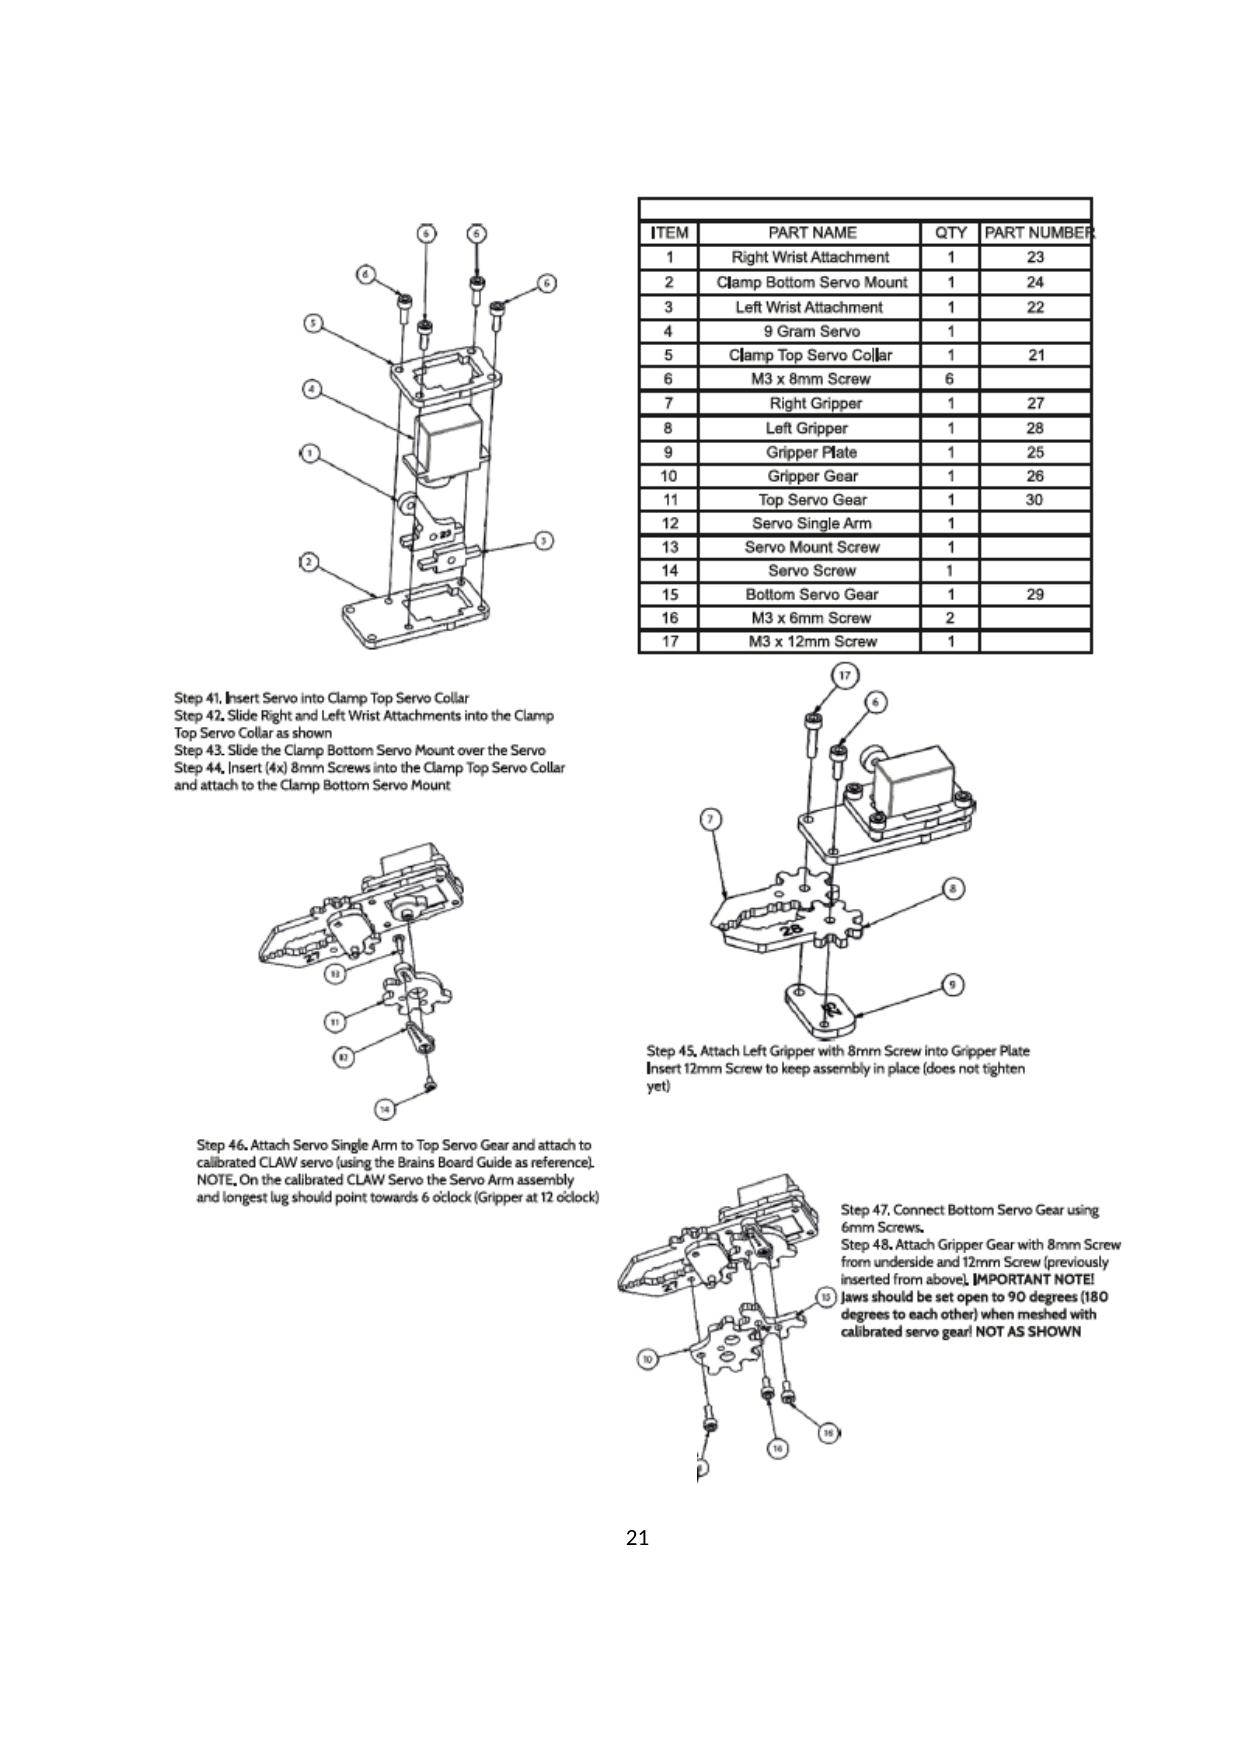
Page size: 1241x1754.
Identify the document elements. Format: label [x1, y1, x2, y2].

picture [150, 177, 1126, 1499]
